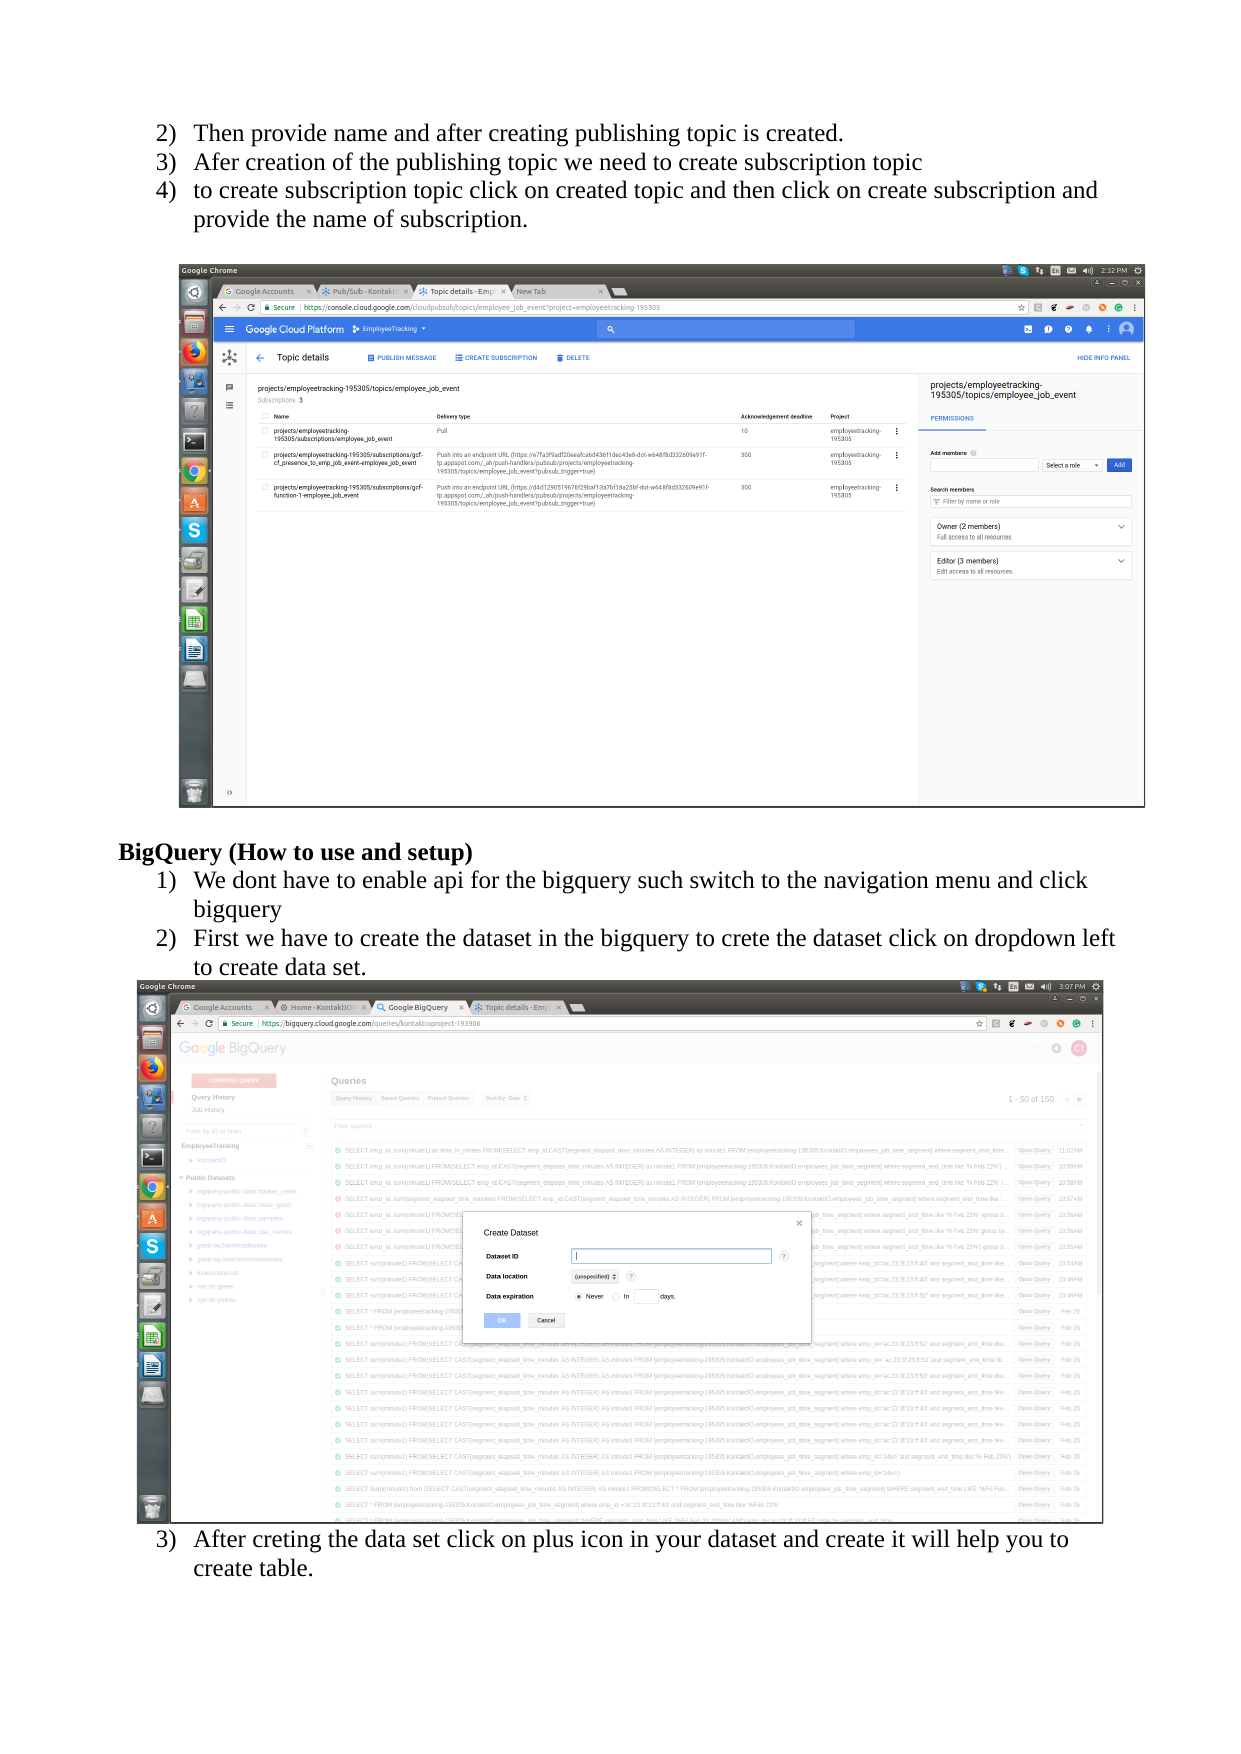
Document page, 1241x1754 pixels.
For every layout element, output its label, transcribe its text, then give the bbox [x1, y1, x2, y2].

text BigQuery (How to use and setup) [118, 837, 1122, 865]
picture [178, 264, 1146, 808]
picture [136, 980, 1104, 1524]
list to create subscription topic click on created topic and then click on create subscription and provide the name of subscription. [156, 176, 1122, 233]
list Afer creation of the publishing topic we need to create subscription topic [156, 147, 1122, 176]
list After creting the data set click on plus icon in your dataset and create it will help you to create table. [156, 980, 1122, 1581]
list First we have to create the dataset in the bigquery to crete the dataset click on dropdown left to create data set. [156, 923, 1122, 980]
list Then provide name and after creating publishing topic is created. [156, 118, 1122, 147]
list We dont have to enable api for the bigquery such switch to the navigation menu and click bigquery [156, 865, 1122, 923]
